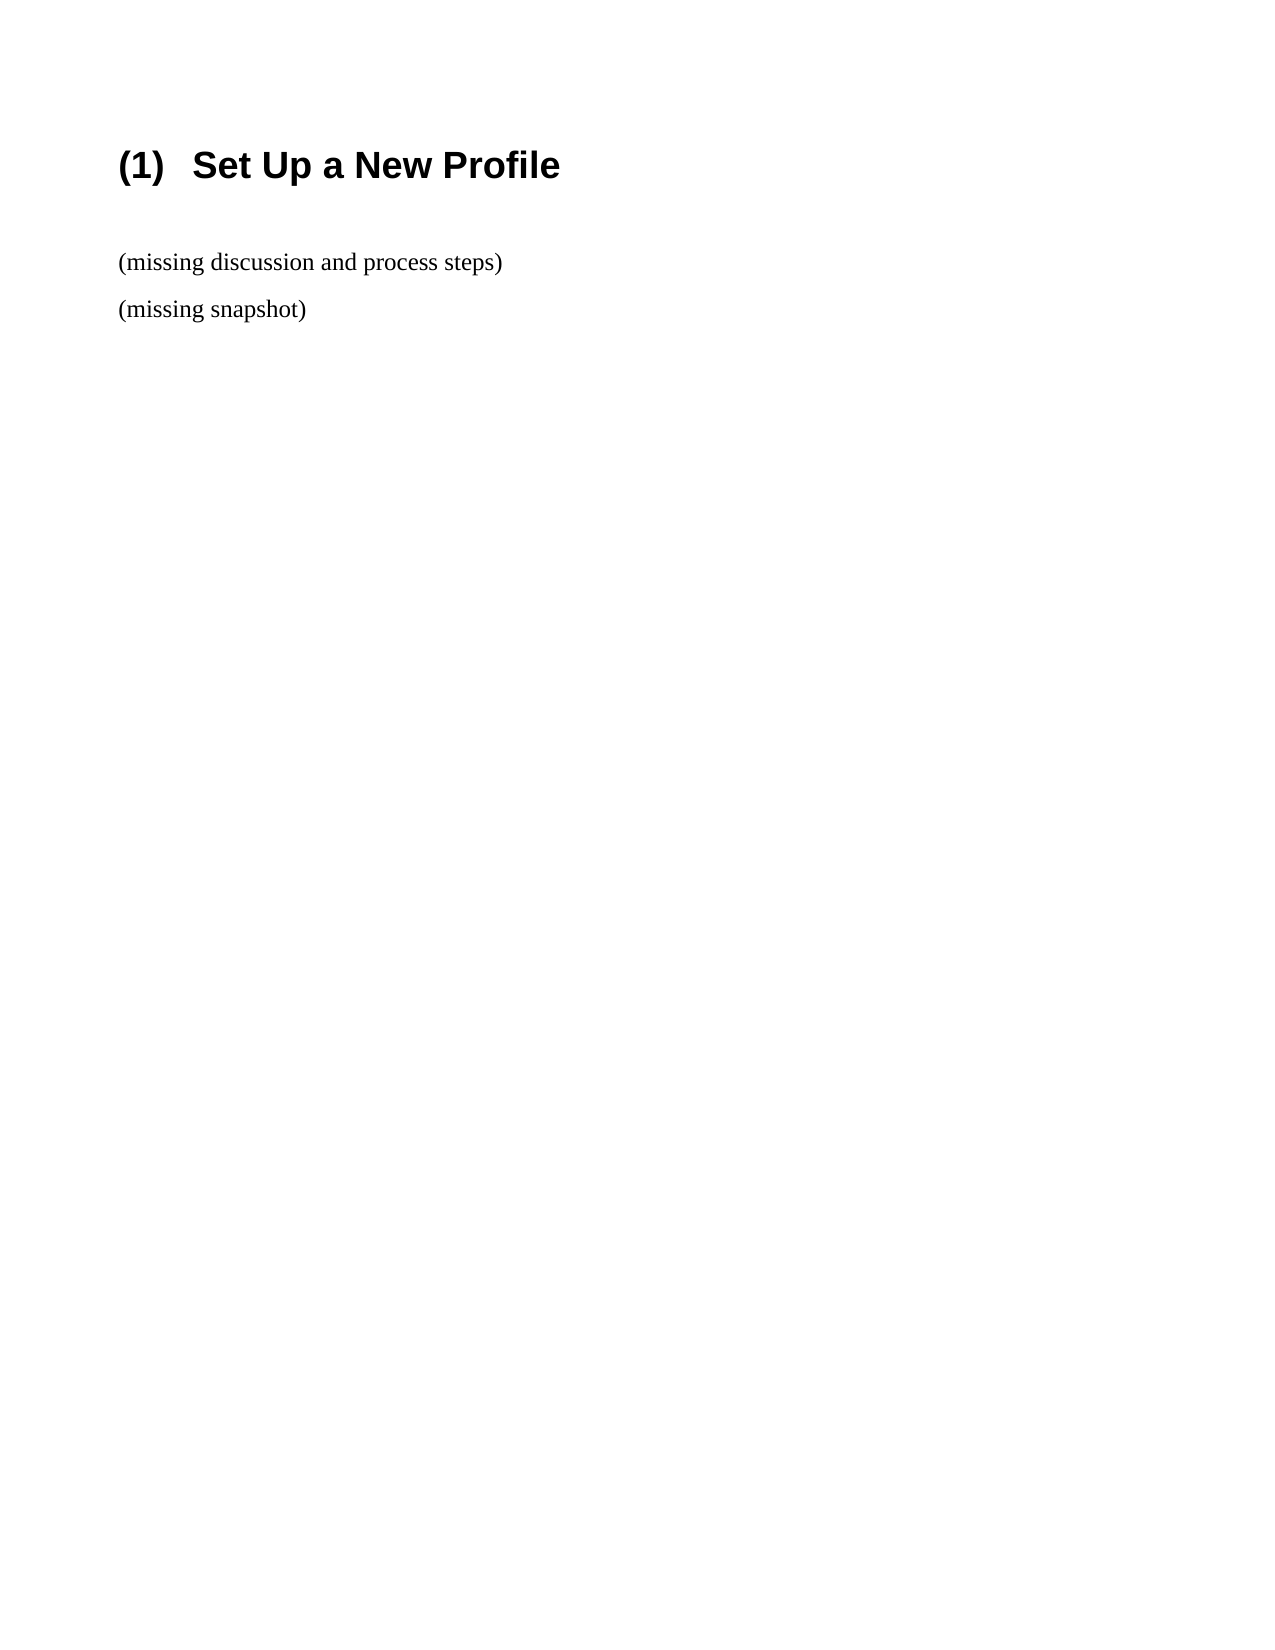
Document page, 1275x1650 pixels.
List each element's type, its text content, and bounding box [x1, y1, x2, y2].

text (missing snapshot) [118, 294, 1157, 323]
subtitle Set Up a New Profile [118, 143, 1157, 187]
text (missing discussion and process steps) [118, 247, 1157, 276]
